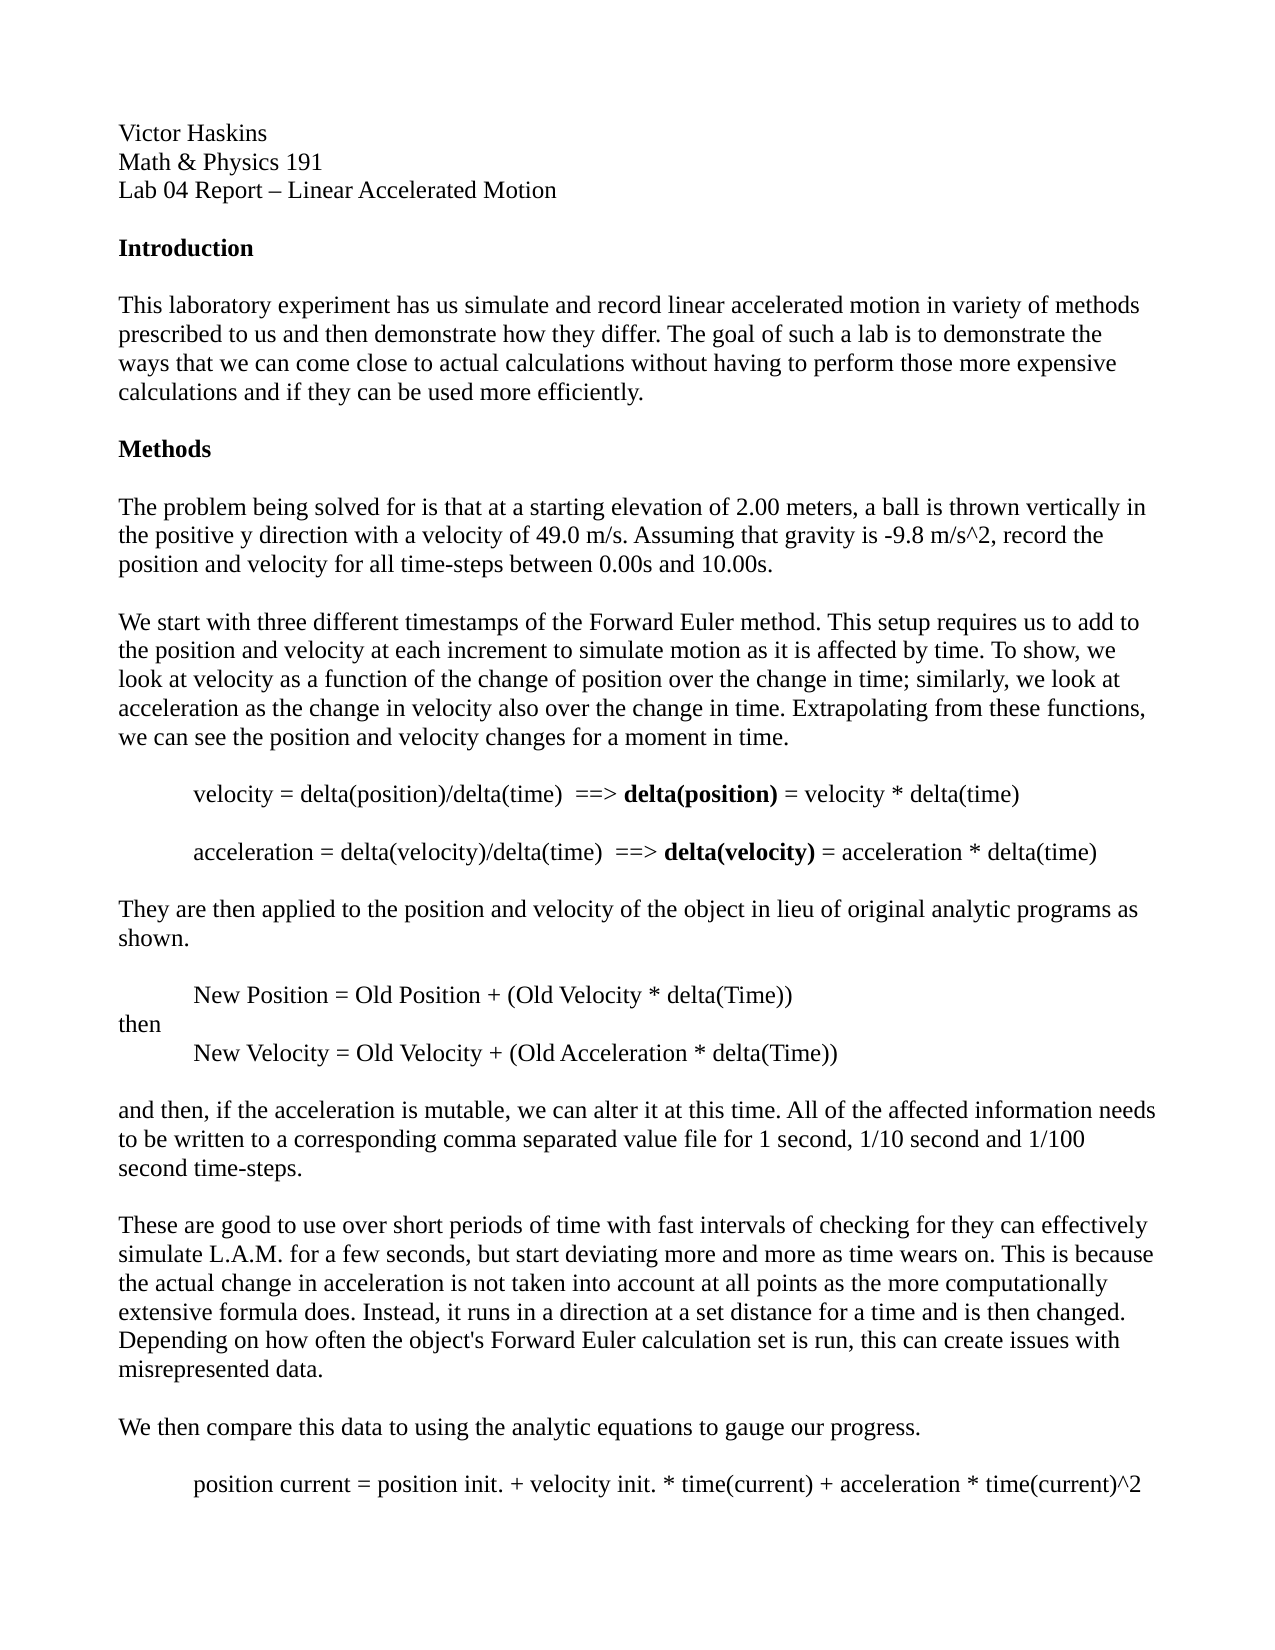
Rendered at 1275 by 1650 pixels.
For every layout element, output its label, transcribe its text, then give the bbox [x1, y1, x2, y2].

text then [118, 1009, 1157, 1038]
text Methods [118, 434, 1157, 463]
text position current = position init. + velocity init. * time(current) + acceleration * time(current)^2 [118, 1469, 1157, 1498]
text and then, if the acceleration is mutable, we can alter it at this time. All of the affected information needs to be written to a corresponding comma separated value file for 1 second, 1/10 second and 1/100 second time-steps. [118, 1096, 1157, 1182]
text This laboratory experiment has us simulate and record linear accelerated motion in variety of methods prescribed to us and then demonstrate how they differ. The goal of such a lab is to demonstrate the ways that we can come close to actual calculations without having to perform those more expensive calculations and if they can be used more efficiently. [118, 291, 1157, 406]
text New Position = Old Position + (Old Velocity * delta(Time)) [118, 981, 1157, 1009]
text They are then applied to the position and velocity of the object in lieu of original analytic programs as shown. [118, 894, 1157, 952]
text The problem being solved for is that at a starting elevation of 2.00 meters, a ball is thrown vertically in the positive y direction with a velocity of 49.0 m/s. Assuming that gravity is -9.8 m/s^2, record the position and velocity for all time-steps between 0.00s and 10.00s. [118, 492, 1157, 578]
text velocity = delta(position)/delta(time) ==> delta(position) = velocity * delta(time) [118, 779, 1157, 808]
text These are good to use over short periods of time with fast intervals of checking for they can effectively simulate L.A.M. for a few seconds, but start deviating more and more as time wears on. This is because the actual change in acceleration is not taken into account at all points as the more computationally extensive formula does. Instead, it runs in a direction at a set distance for a time and is then changed. Depending on how often the object's Forward Euler calculation set is run, this can create issues with misrepresented data. [118, 1211, 1157, 1383]
text Math & Physics 191 [118, 147, 1157, 176]
text We then compare this data to using the analytic equations to gauge our progress. [118, 1412, 1157, 1441]
text We start with three different timestamps of the Forward Euler method. This setup requires us to add to the position and velocity at each increment to simulate motion as it is affected by time. To show, we look at velocity as a function of the change of position over the change in time; similarly, we look at acceleration as the change in velocity also over the change in time. Extrapolating from these functions, we can see the position and velocity changes for a moment in time. [118, 607, 1157, 751]
text Lab 04 Report – Linear Accelerated Motion [118, 176, 1157, 204]
text Victor Haskins [118, 118, 1157, 147]
text acceleration = delta(velocity)/delta(time) ==> delta(velocity) = acceleration * delta(time) [118, 837, 1157, 866]
text Introduction [118, 233, 1157, 262]
text New Velocity = Old Velocity + (Old Acceleration * delta(Time)) [118, 1038, 1157, 1067]
